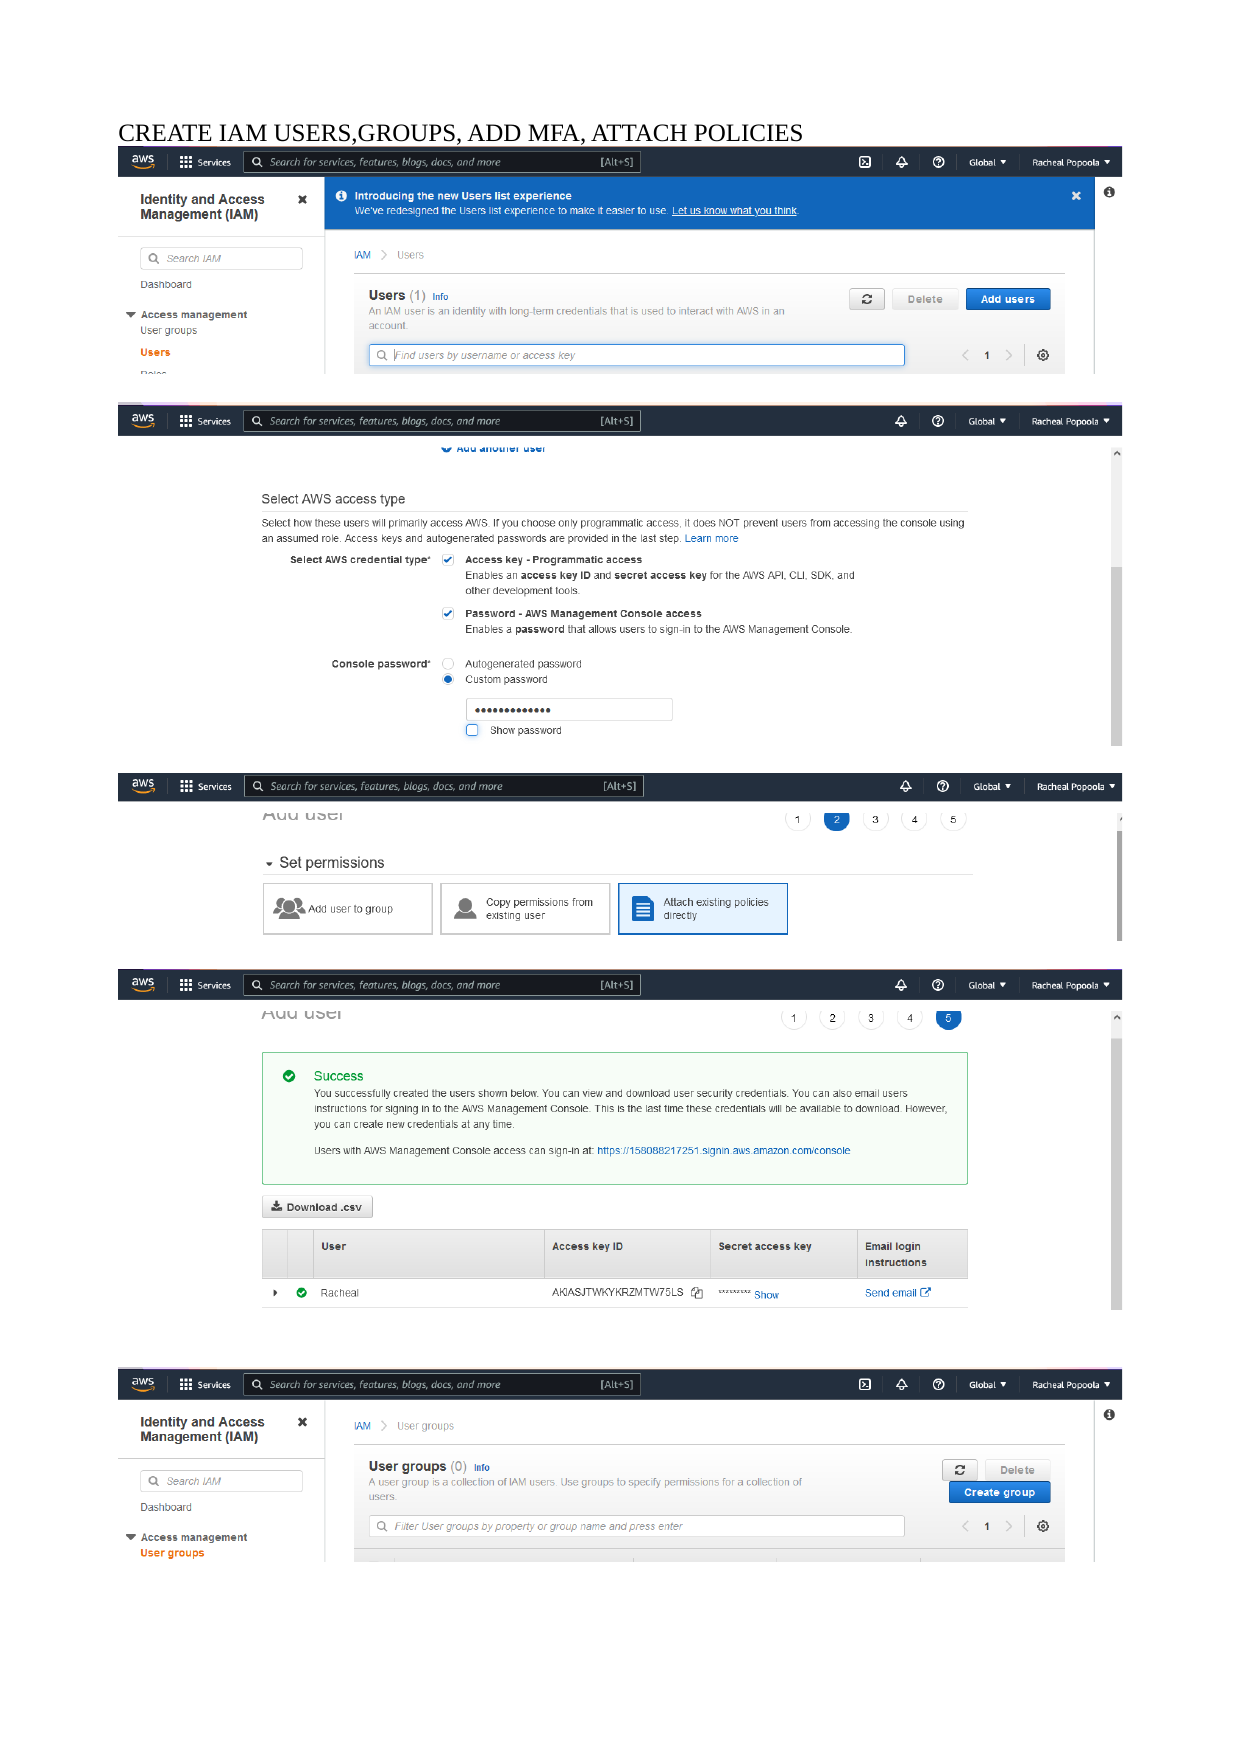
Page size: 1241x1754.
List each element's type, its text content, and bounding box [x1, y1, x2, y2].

picture [118, 969, 1123, 1310]
picture [118, 773, 1123, 941]
picture [118, 146, 1123, 374]
picture [118, 1367, 1123, 1562]
text CREATE IAM USERS,GROUPS, ADD MFA, ATTACH POLICIES [118, 118, 1122, 146]
picture [118, 402, 1123, 746]
